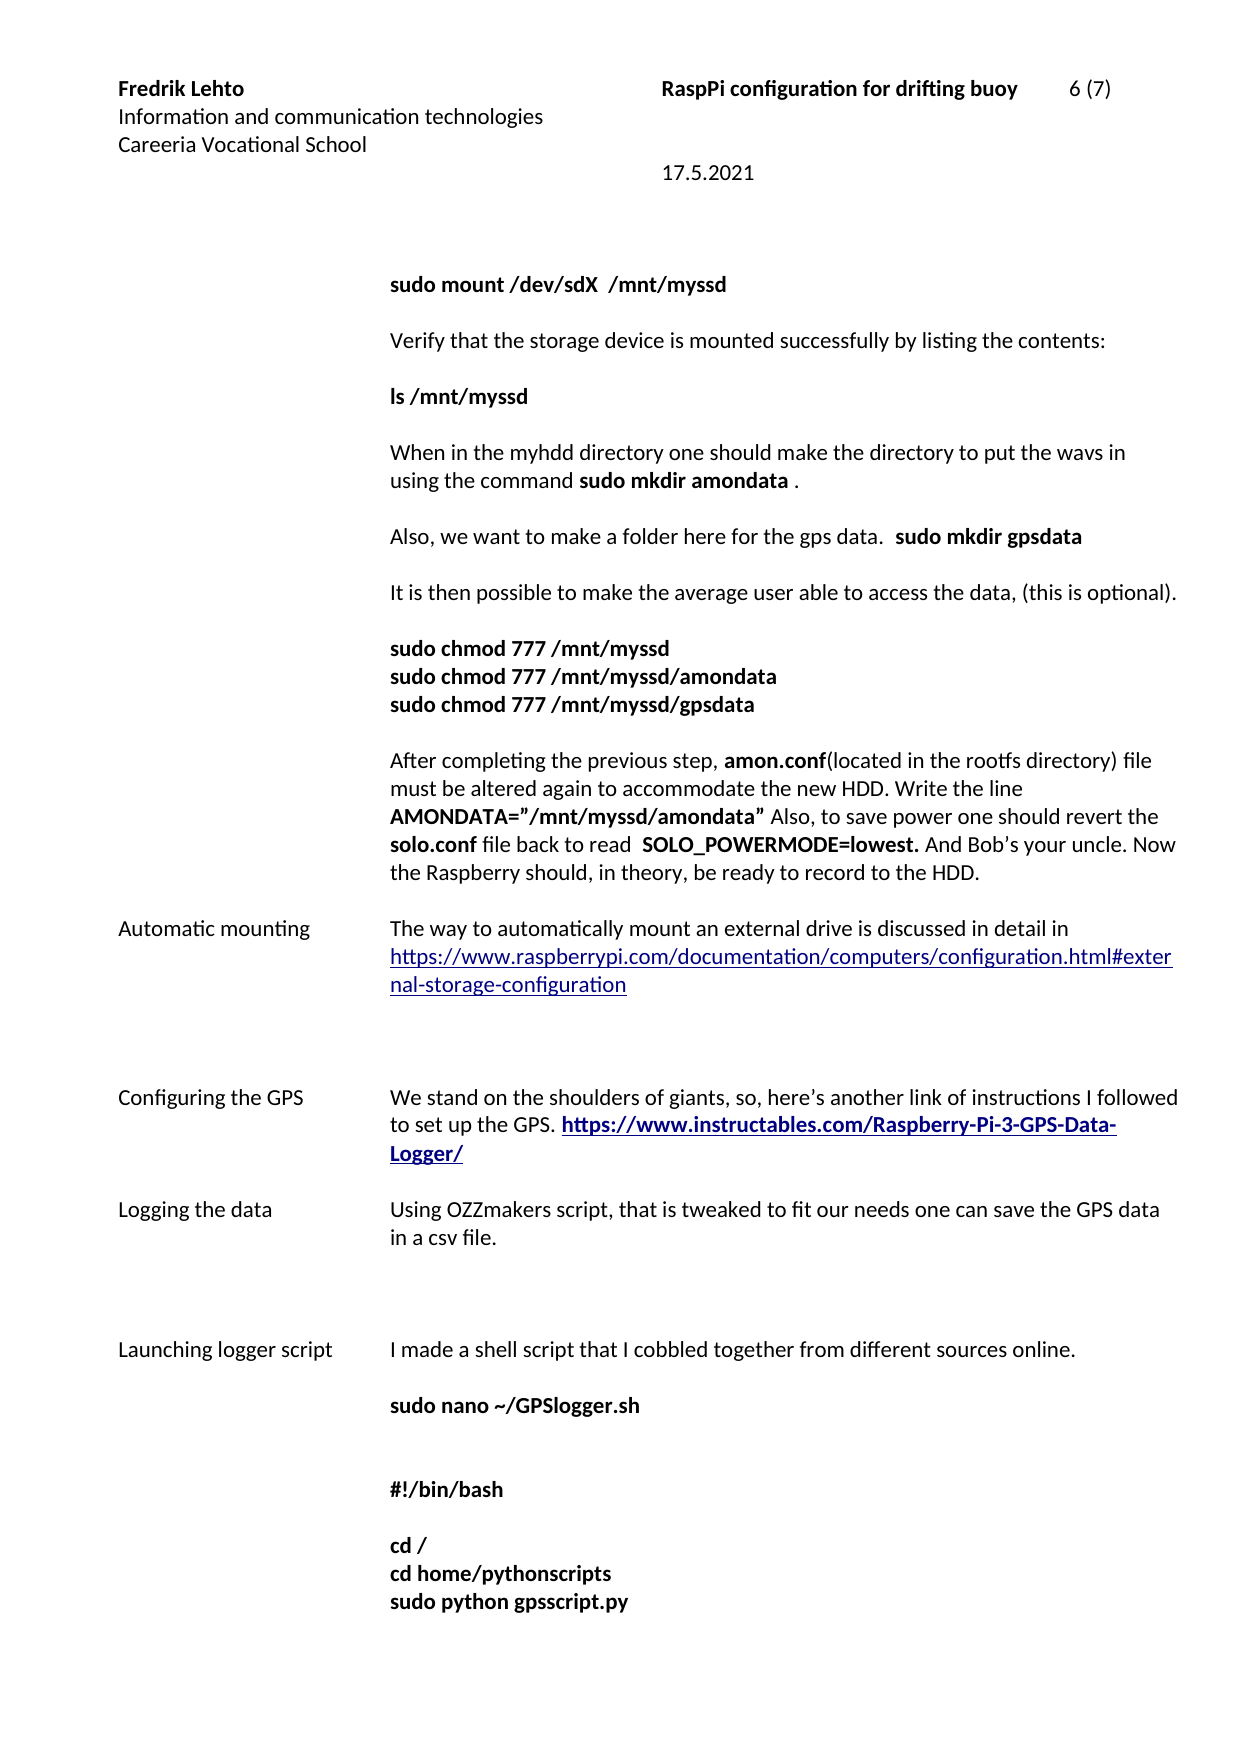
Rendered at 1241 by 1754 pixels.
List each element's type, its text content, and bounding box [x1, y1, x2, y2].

text After completing the previous step, amon.conf(located in the rootfs directory) file must be altered again to accommodate the new HDD. Write the line AMONDATA=”/mnt/myssd/amondata” Also, to save power one should revert the solo.conf file back to read SOLO_POWERMODE=lowest. And Bob’s your uncle. Now the Raspberry should, in theory, be ready to record to the HDD. [118, 746, 1181, 886]
text Verify that the storage device is mounted successfully by listing the contents: [118, 326, 1181, 354]
text ls /mnt/myssd [118, 382, 1181, 410]
text sudo nano ~/GPSlogger.sh [118, 1391, 1181, 1419]
text sudo chmod 777 /mnt/myssd/gpsdata [118, 690, 1181, 718]
text It is then possible to make the average user able to access the data, (this is optional). [118, 578, 1181, 606]
text sudo chmod 777 /mnt/myssd [118, 634, 1181, 662]
text sudo python gpsscript.py [118, 1587, 1181, 1615]
text Launching logger script I made a shell script that I cobbled together from different sources online. [118, 1335, 1181, 1363]
text sudo mount /dev/sdX /mnt/myssd [118, 270, 1181, 298]
text cd home/pythonscripts [118, 1559, 1181, 1587]
text cd / [118, 1531, 1181, 1559]
text Also, we want to make a folder here for the gps data. sudo mkdir gpsdata [118, 522, 1181, 550]
text When in the myhdd directory one should make the directory to put the wavs in using the command sudo mkdir amondata . [118, 438, 1181, 494]
text Automatic mounting The way to automatically mount an external drive is discussed in detail in https://www.raspberrypi.com/documentation/computers/configuration.html#external-storage-configuration [118, 914, 1181, 998]
text #!/bin/bash [118, 1475, 1181, 1503]
text Configuring the GPS We stand on the shoulders of giants, so, here’s another link of instructions I followed to set up the GPS. https://www.instructables.com/Raspberry-Pi-3-GPS-Data-Logger/ [118, 1083, 1181, 1167]
text sudo chmod 777 /mnt/myssd/amondata [118, 662, 1181, 690]
text Logging the data Using OZZmakers script, that is tweaked to fit our needs one can save the GPS data in a csv file. [118, 1195, 1181, 1251]
